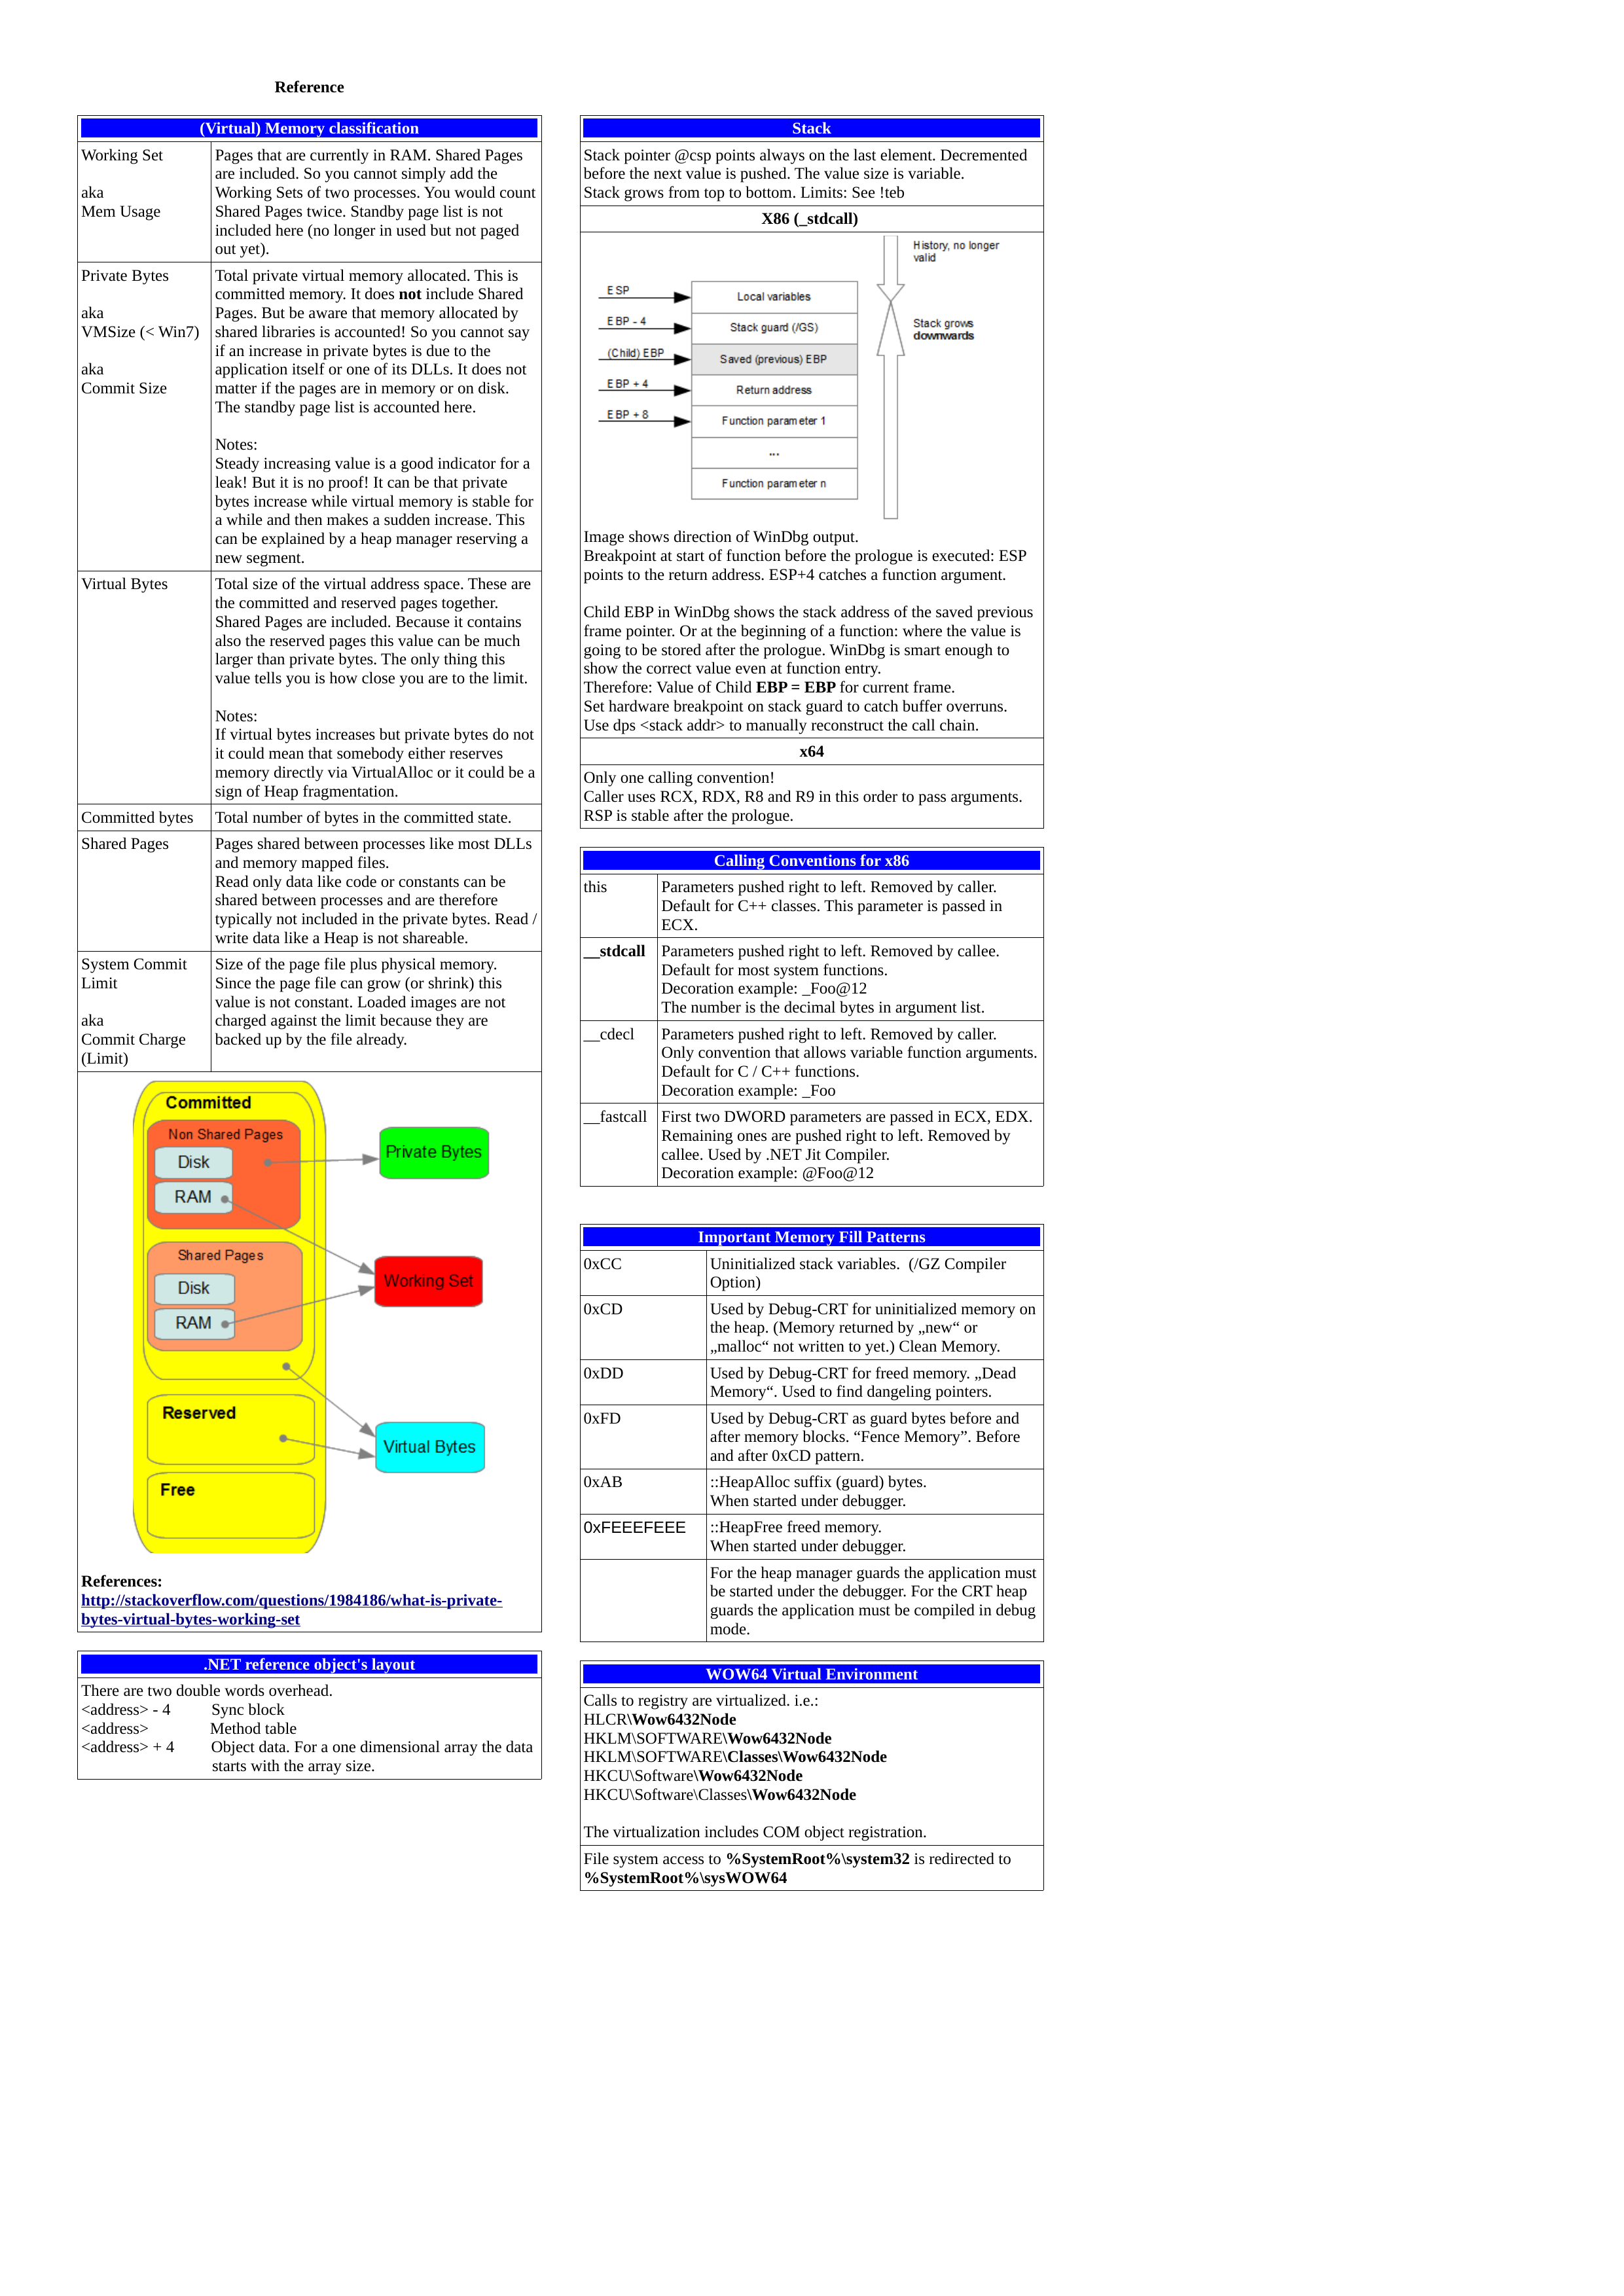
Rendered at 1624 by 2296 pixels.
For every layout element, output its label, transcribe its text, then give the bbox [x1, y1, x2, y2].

table_cell Size of the page file plus physical memory. Since the page file can grow (or shrink) this value is not constant. Loaded images are not charged against the limit because they are backed up by the file already. [211, 952, 541, 1071]
table_cell Committed bytes [78, 804, 211, 830]
table_cell File system access to %SystemRoot%\system32 is redirected to %SystemRoot%\sysWOW64 [581, 1846, 1043, 1890]
table_cell [581, 1560, 706, 1641]
table_cell this [581, 874, 657, 937]
picture [133, 1080, 490, 1553]
table_header Important Memory Fill Patterns [581, 1225, 1043, 1250]
table_cell There are two double words overhead. <address> - 4 Sync block <address> Method table <address> + 4 Object data. For a one dimensional array the data starts with the array size. [78, 1678, 541, 1779]
table_cell ::HeapFree freed memory. When started under debugger. [707, 1515, 1043, 1559]
table_cell System Commit Limit aka Commit Charge (Limit) [78, 952, 211, 1071]
table_header .NET reference object's layout [78, 1651, 541, 1677]
table_cell Only one calling convention! Caller uses RCX, RDX, R8 and R9 in this order to pass arguments. RSP is stable after the prologue. [581, 765, 1043, 828]
table_cell Total private virtual memory allocated. This is committed memory. It does not include Shared Pages. But be aware that memory allocated by shared libraries is accounted! So you cannot say if an increase in private bytes is due to the application itself or one of its DLLs. It does not matter if the pages are in memory or on disk. The standby page list is accounted here. Notes: Steady increasing value is a good indicator for a leak! But it is no proof! It can be that private bytes increase while virtual memory is stable for a while and then makes a sudden increase. This can be explained by a heap manager reserving a new segment. [211, 262, 541, 571]
table_cell X86 (_stdcall) [581, 206, 1043, 232]
table_header (Virtual) Memory classification [78, 116, 541, 141]
table_cell __stdcall [581, 938, 657, 1020]
picture [598, 236, 1025, 528]
table_cell First two DWORD parameters are passed in ECX, EDX. Remaining ones are pushed right to left. Removed by callee. Used by .NET Jit Compiler. Decoration example: @Foo@12 [658, 1103, 1043, 1186]
table_cell 0xAB [581, 1469, 706, 1514]
text Reference [77, 77, 541, 96]
table_cell Virtual Bytes [78, 571, 211, 804]
table_cell 0xCD [581, 1296, 706, 1359]
table_cell Private Bytes aka VMSize (< Win7) aka Commit Size [78, 262, 211, 571]
table_cell 0xFD [581, 1405, 706, 1469]
table_header WOW64 Virtual Environment [581, 1661, 1043, 1687]
table_cell References: http://stackoverflow.com/questions/1984186/what-is-private-bytes-virtual-bytes-working-set [78, 1553, 541, 1632]
table_cell Calls to registry are virtualized. i.e.: HLCR\Wow6432Node HKLM\SOFTWARE\Wow6432Node HKLM\SOFTWARE\Classes\Wow6432Node HKCU\Software\Wow6432Node HKCU\Software\Classes\Wow6432Node The virtualization includes COM object registration. [581, 1688, 1043, 1845]
table_cell 0xFEEEFEEE [581, 1515, 706, 1559]
table_cell Parameters pushed right to left. Removed by callee. Default for most system functions. Decoration example: _Foo@12 The number is the decimal bytes in argument list. [658, 938, 1043, 1020]
table_cell Used by Debug-CRT for uninitialized memory on the heap. (Memory returned by „new“ or „malloc“ not written to yet.) Clean Memory. [707, 1296, 1043, 1359]
table_cell Shared Pages [78, 831, 211, 950]
table_cell [78, 1072, 541, 1552]
table_cell Parameters pushed right to left. Removed by caller. Only convention that allows variable function arguments. Default for C / C++ functions. Decoration example: _Foo [658, 1021, 1043, 1103]
table_header Stack [581, 116, 1043, 141]
table_cell __cdecl [581, 1021, 657, 1103]
table_cell Pages shared between processes like most DLLs and memory mapped files. Read only data like code or constants can be shared between processes and are therefore typically not included in the private bytes. Read / write data like a Heap is not shareable. [211, 831, 541, 950]
table_cell Uninitialized stack variables. (/GZ Compiler Option) [707, 1251, 1043, 1295]
table_cell __fastcall [581, 1103, 657, 1186]
table_cell Working Set aka Mem Usage [78, 142, 211, 262]
table_cell Used by Debug-CRT for freed memory. „Dead Memory“. Used to find dangeling pointers. [707, 1360, 1043, 1405]
table_header Calling Conventions for x86 [581, 848, 1043, 873]
table_cell For the heap manager guards the application must be started under the debugger. For the CRT heap guards the application must be compiled in debug mode. [707, 1560, 1043, 1641]
table_cell Stack pointer @csp points always on the last element. Decremented before the next value is pushed. The value size is variable. Stack grows from top to bottom. Limits: See !teb [581, 142, 1043, 206]
table_cell Used by Debug-CRT as guard bytes before and after memory blocks. “Fence Memory”. Before and after 0xCD pattern. [707, 1405, 1043, 1469]
table_cell Total number of bytes in the committed state. [211, 804, 541, 830]
table_cell Pages that are currently in RAM. Shared Pages are included. So you cannot simply add the Working Sets of two processes. You would count Shared Pages twice. Standby page list is not included here (no longer in used but not paged out yet). [211, 142, 541, 262]
table_cell Image shows direction of WinDbg output. Breakpoint at start of function before the prologue is executed: ESP points to the return address. ESP+4 catches a function argument. Child EBP in WinDbg shows the stack address of the saved previous frame pointer. Or at the beginning of a function: where the value is going to be stored after the prologue. WinDbg is smart enough to show the correct value even at function entry. Therefore: Value of Child EBP = EBP for current frame. Set hardware breakpoint on stack guard to catch buffer overruns. Use dps <stack addr> to manually reconstruct the call chain. [581, 232, 1043, 738]
table_cell 0xCC [581, 1251, 706, 1295]
table_cell x64 [581, 738, 1043, 764]
table_cell 0xDD [581, 1360, 706, 1405]
table_cell ::HeapAlloc suffix (guard) bytes. When started under debugger. [707, 1469, 1043, 1514]
table_cell Parameters pushed right to left. Removed by caller. Default for C++ classes. This parameter is passed in ECX. [658, 874, 1043, 937]
table_cell Total size of the virtual address space. These are the committed and reserved pages together. Shared Pages are included. Because it contains also the reserved pages this value can be much larger than private bytes. The only thing this value tells you is how close you are to the limit. Notes: If virtual bytes increases but private bytes do not it could mean that somebody either reserves memory directly via VirtualAlloc or it could be a sign of Heap fragmentation. [211, 571, 541, 804]
